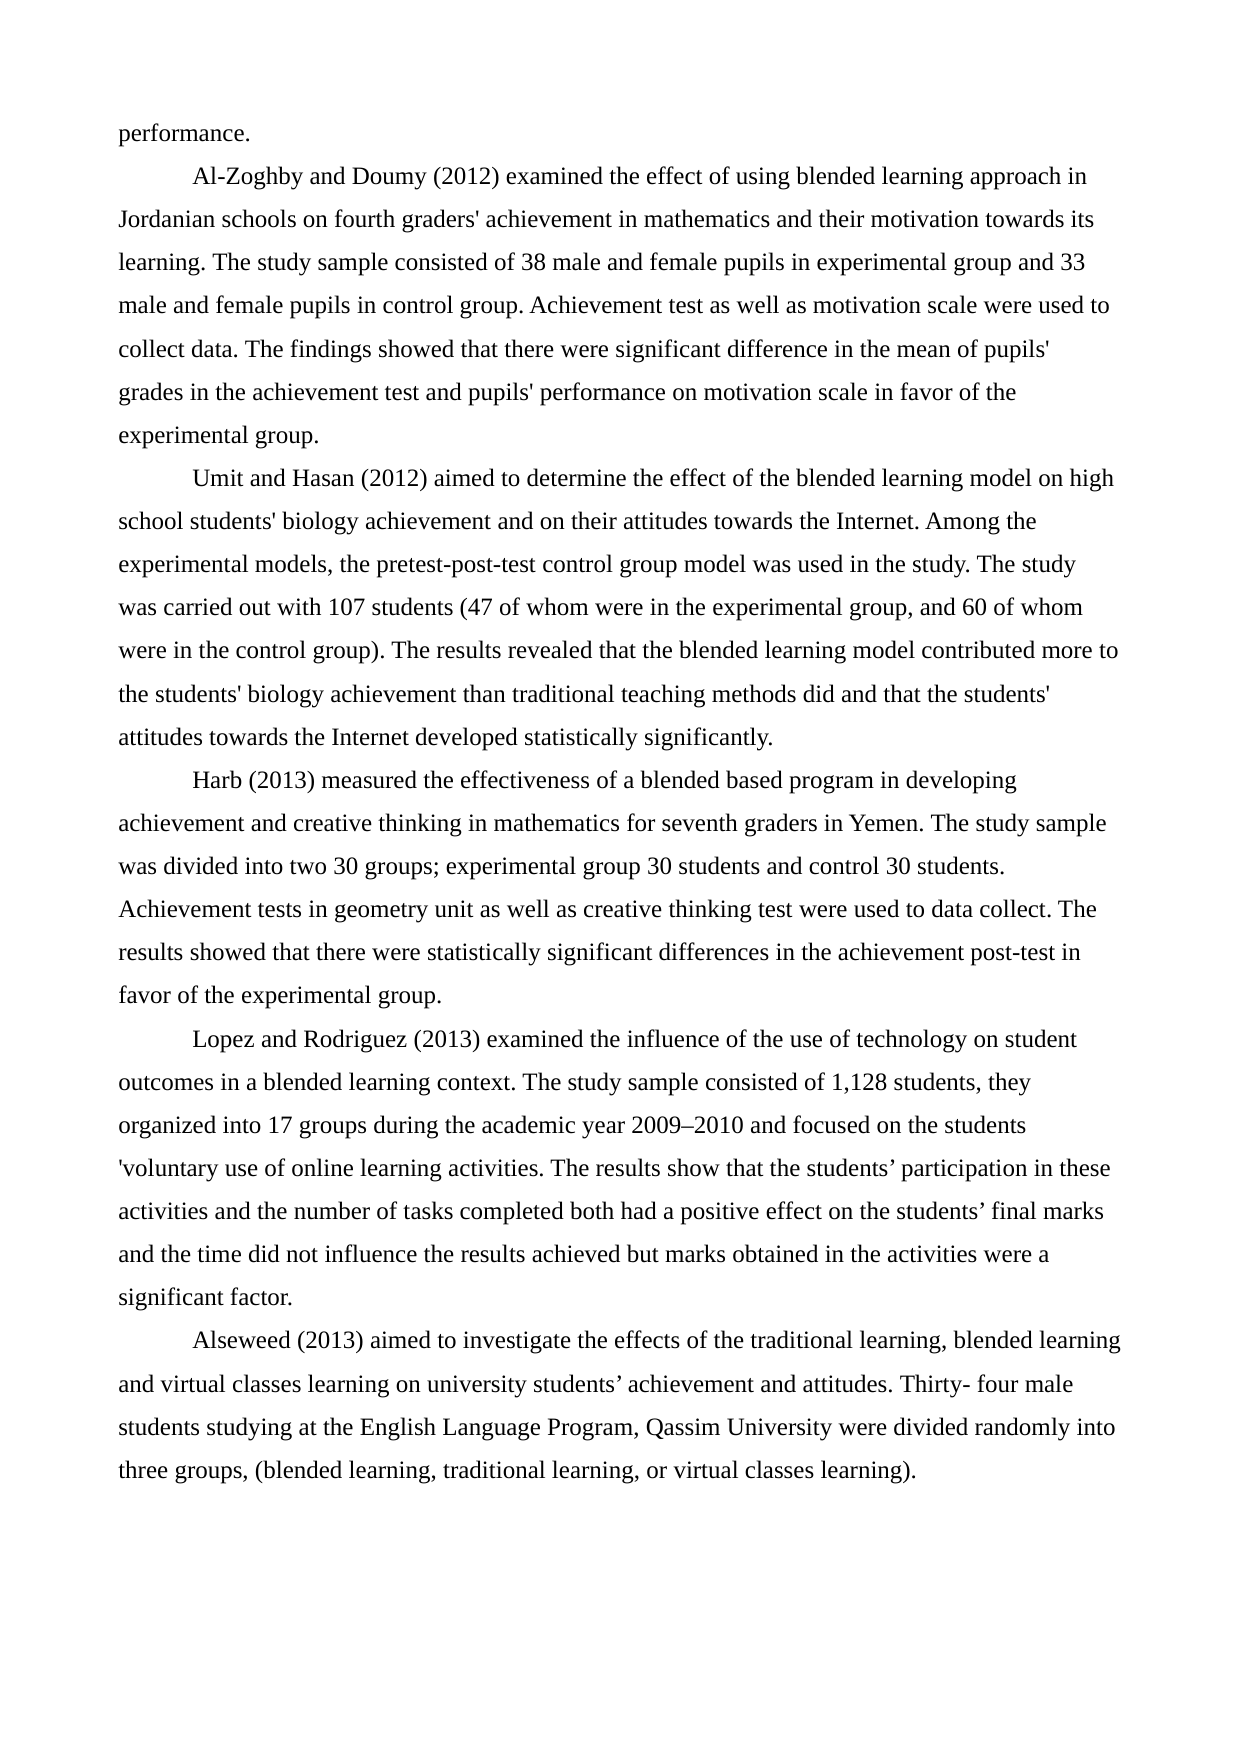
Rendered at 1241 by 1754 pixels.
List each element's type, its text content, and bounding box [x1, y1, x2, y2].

text performance. Al-Zoghby and Doumy (2012) examined the effect of using blended learning approach in Jordanian schools on fourth graders' achievement in mathematics and their motivation towards its learning. The study sample consisted of 38 male and female pupils in experimental group and 33 male and female pupils in control group. Achievement test as well as motivation scale were used to collect data. The findings showed that there were significant difference in the mean of pupils' grades in the achievement test and pupils' performance on motivation scale in favor of the experimental group. Umit and Hasan (2012) aimed to determine the effect of the blended learning model on high school students' biology achievement and on their attitudes towards the Internet. Among the experimental models, the pretest-post-test control group model was used in the study. The study was carried out with 107 students (47 of whom were in the experimental group, and 60 of whom were in the control group). The results revealed that the blended learning model contributed more to the students' biology achievement than traditional teaching methods did and that the students' attitudes towards the Internet developed statistically significantly. Harb (2013) measured the effectiveness of a blended based program in developing achievement and creative thinking in mathematics for seventh graders in Yemen. The study sample was divided into two 30 groups; experimental group 30 students and control 30 students. Achievement tests in geometry unit as well as creative thinking test were used to data collect. The results showed that there were statistically significant differences in the achievement post-test in favor of the experimental group. Lopez and Rodriguez (2013) examined the influence of the use of technology on student outcomes in a blended learning context. The study sample consisted of 1,128 students, they organized into 17 groups during the academic year 2009–2010 and focused on the students 'voluntary use of online learning activities. The results show that the students’ participation in these activities and the number of tasks completed both had a positive effect on the students’ final marks and the time did not influence the results achieved but marks obtained in the activities were a significant factor. Alseweed (2013) aimed to investigate the effects of the traditional learning, blended learning and virtual classes learning on university students’ achievement and attitudes. Thirty- four male students studying at the English Language Program, Qassim University were divided randomly into three groups, (blended learning, traditional learning, or virtual classes learning). [118, 118, 1122, 1570]
